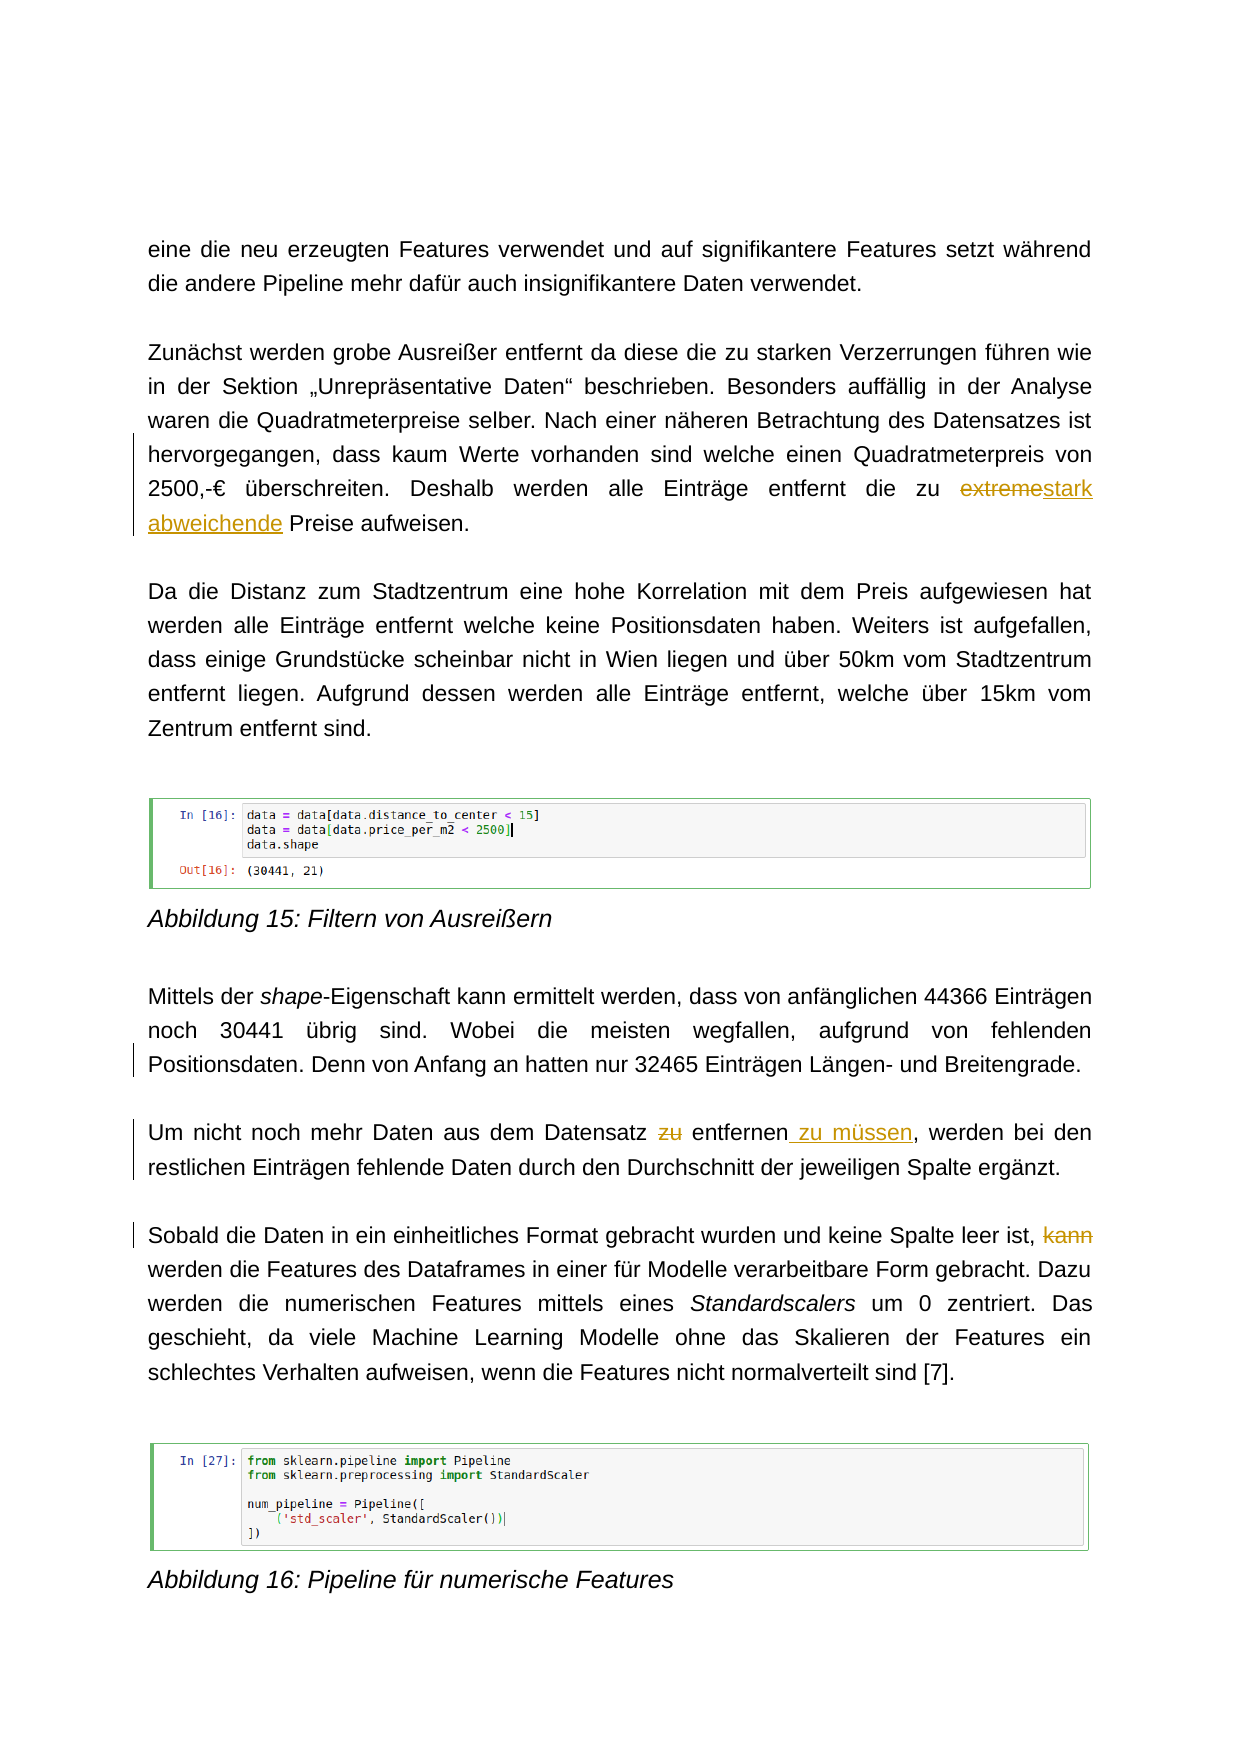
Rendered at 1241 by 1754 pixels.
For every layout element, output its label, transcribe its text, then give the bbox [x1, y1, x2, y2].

picture [147, 1439, 1093, 1552]
text eine die neu erzeugten Features verwendet und auf signifikantere Features setzt während die andere Pipeline mehr dafür auch insignifikantere Daten verwendet. [148, 236, 1092, 297]
text Abbildung 16: Pipeline für numerische Features [148, 1552, 1092, 1594]
picture [147, 795, 1093, 891]
text Mittels der shape-Eigenschaft kann ermittelt werden, dass von anfänglichen 44366 Einträgen noch 30441 übrig sind. Wobei die meisten wegfallen, aufgrund von fehlenden Positionsdaten. Denn von Anfang an hatten nur 32465 Einträgen Längen- und Breitengrade. [148, 983, 1092, 1077]
text Da die Distanz zum Stadtzentrum eine hohe Korrelation mit dem Preis aufgewiesen hat werden alle Einträge entfernt welche keine Positionsdaten haben. Weiters ist aufgefallen, dass einige Grundstücke scheinbar nicht in Wien liegen und über 50km vom Stadtzentrum entfernt liegen. Aufgrund dessen werden alle Einträge entfernt, welche über 15km vom Zentrum entfernt sind. [148, 578, 1092, 741]
text Um nicht noch mehr Daten aus dem Datensatz entfernen zu müssen, werden bei den restlichen Einträgen fehlende Daten durch den Durchschnitt der jeweiligen Spalte ergänzt. [148, 1119, 1092, 1180]
text Sobald die Daten in ein einheitliches Format gebracht wurden und keine Spalte leer ist, werden die Features des Dataframes in einer für Modelle verarbeitbare Form gebracht. Dazu werden die numerischen Features mittels eines Standardscalers um 0 zentriert. Das geschieht, da viele Machine Learning Modelle ohne das Skalieren der Features ein schlechtes Verhalten aufweisen, wenn die Features nicht normalverteilt sind [7]. [148, 1222, 1092, 1385]
text Abbildung 15: Filtern von Ausreißern [148, 891, 1092, 933]
text Zunächst werden grobe Ausreißer entfernt da diese die zu starken Verzerrungen führen wie in der Sektion „Unrepräsentative Daten“ beschrieben. Besonders auffällig in der Analyse waren die Quadratmeterpreise selber. Nach einer näheren Betrachtung des Datensatzes ist hervorgegangen, dass kaum Werte vorhanden sind welche einen Quadratmeterpreis von 2500,-€ überschreiten. Deshalb werden alle Einträge entfernt die zu stark abweichende Preise aufweisen. [148, 339, 1092, 536]
